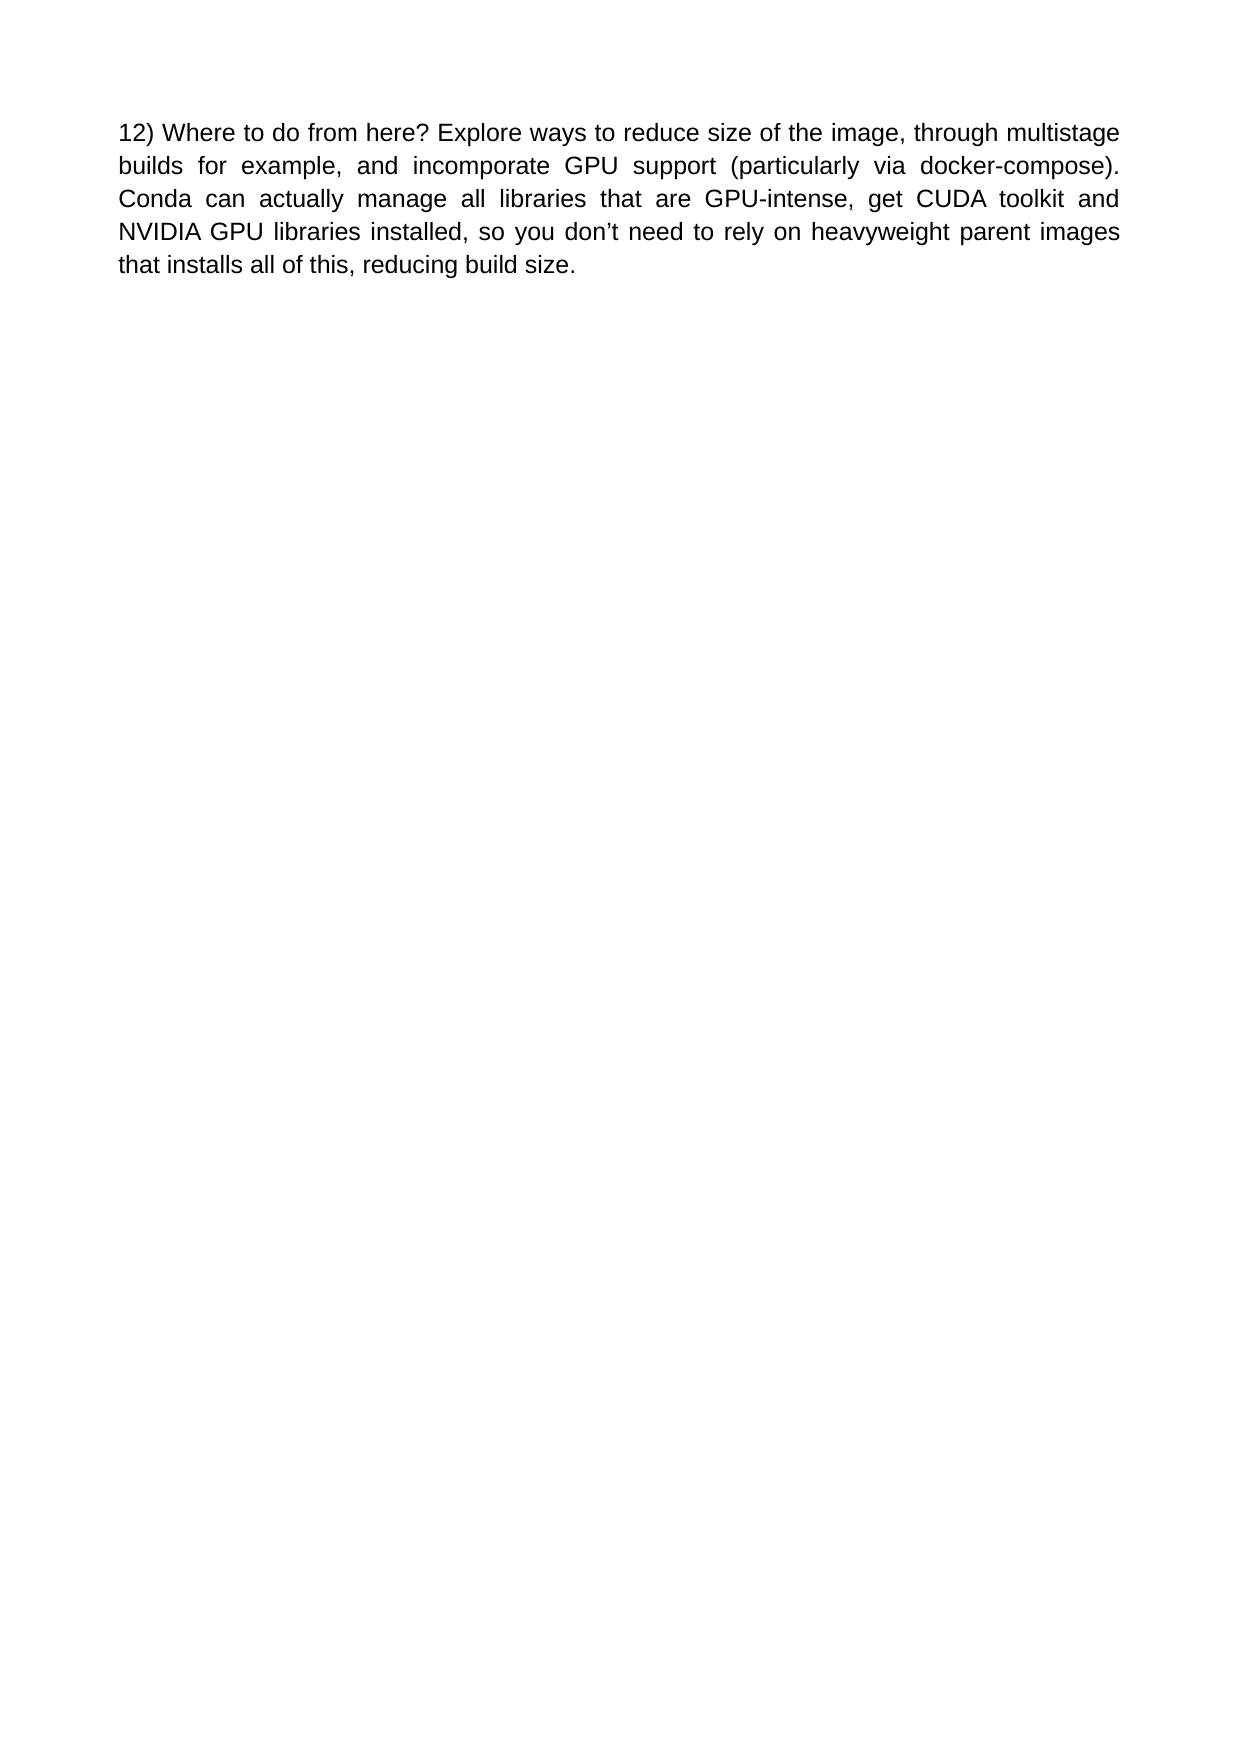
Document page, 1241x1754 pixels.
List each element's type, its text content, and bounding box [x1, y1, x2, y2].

text 12) Where to do from here? Explore ways to reduce size of the image, through multistage builds for example, and incomporate GPU support (particularly via docker-compose). Conda can actually manage all libraries that are GPU-intense, get CUDA toolkit and NVIDIA GPU libraries installed, so you don’t need to rely on heavyweight parent images that installs all of this, reducing build size. [118, 118, 1122, 279]
